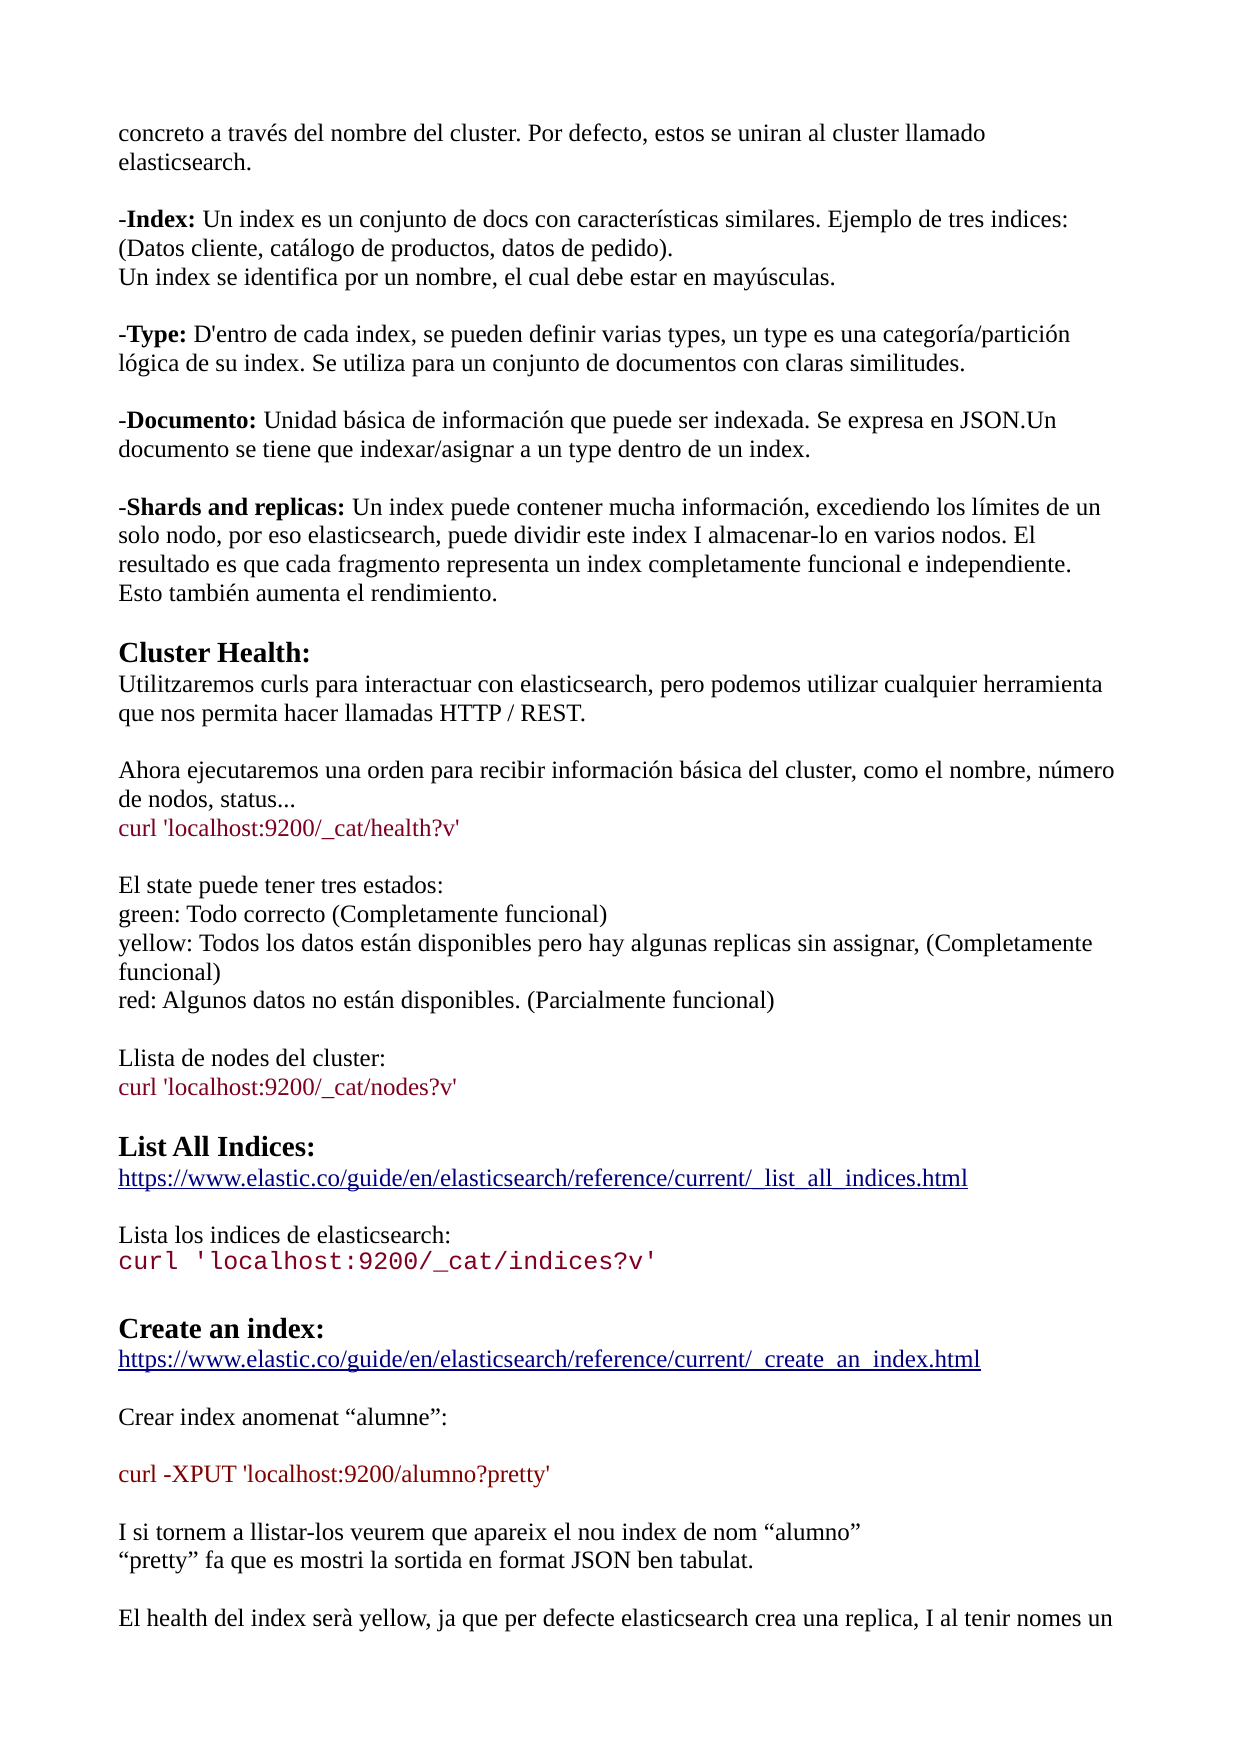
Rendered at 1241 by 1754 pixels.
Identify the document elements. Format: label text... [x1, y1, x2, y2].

text -Shards and replicas: Un index puede contener mucha información, excediendo los límites de un solo nodo, por eso elasticsearch, puede dividir este index I almacenar-lo en varios nodos. El resultado es que cada fragmento representa un index completamente funcional e independiente. [118, 492, 1122, 578]
text curl -XPUT 'localhost:9200/alumno?pretty' [118, 1459, 1122, 1488]
text https://www.elastic.co/guide/en/elasticsearch/reference/current/_list_all_indices.html [118, 1163, 1122, 1191]
text https://www.elastic.co/guide/en/elasticsearch/reference/current/_create_an_index.html [118, 1344, 1122, 1373]
text yellow: Todos los datos están disponibles pero hay algunas replicas sin assignar, (Completamente funcional) [118, 928, 1122, 985]
text green: Todo correcto (Completamente funcional) [118, 899, 1122, 928]
text “pretty” fa que es mostri la sortida en format JSON ben tabulat. [118, 1546, 1122, 1574]
text curl 'localhost:9200/_cat/indices?v' [118, 1249, 1122, 1277]
text Esto también aumenta el rendimiento. [118, 578, 1122, 607]
text -Documento: Unidad básica de información que puede ser indexada. Se expresa en JSON.Un documento se tiene que indexar/asignar a un type dentro de un index. [118, 406, 1122, 463]
text Llista de nodes del cluster: [118, 1043, 1122, 1072]
text Ahora ejecutaremos una orden para recibir información básica del cluster, como el nombre, número de nodos, status... [118, 755, 1122, 813]
text curl 'localhost:9200/_cat/health?v' [118, 813, 1122, 842]
text Utilitzaremos curls para interactuar con elasticsearch, pero podemos utilizar cualquier herramienta que nos permita hacer llamadas HTTP / REST. [118, 669, 1122, 727]
text List All Indices: [118, 1129, 1122, 1163]
text curl 'localhost:9200/_cat/nodes?v' [118, 1072, 1122, 1100]
text red: Algunos datos no están disponibles. (Parcialmente funcional) [118, 985, 1122, 1014]
text concreto a través del nombre del cluster. Por defecto, estos se uniran al cluster llamado elasticsearch. [118, 118, 1122, 176]
text -Index: Un index es un conjunto de docs con características similares. Ejemplo de tres indices: (Datos cliente, catálogo de productos, datos de pedido). [118, 204, 1122, 262]
text Cluster Health: [118, 636, 1122, 669]
text Create an index: [118, 1311, 1122, 1344]
text I si tornem a llistar-los veurem que apareix el nou index de nom “alumno” [118, 1517, 1122, 1546]
text Lista los indices de elasticsearch: [118, 1220, 1122, 1249]
text El health del index serà yellow, ja que per defecte elasticsearch crea una replica, I al tenir nomes un [118, 1603, 1122, 1632]
text El state puede tener tres estados: [118, 870, 1122, 899]
text -Type: D'entro de cada index, se pueden definir varias types, un type es una categoría/partición lógica de su index. Se utiliza para un conjunto de documentos con claras similitudes. [118, 319, 1122, 377]
text Un index se identifica por un nombre, el cual debe estar en mayúsculas. [118, 262, 1122, 291]
text Crear index anomenat “alumne”: [118, 1402, 1122, 1431]
